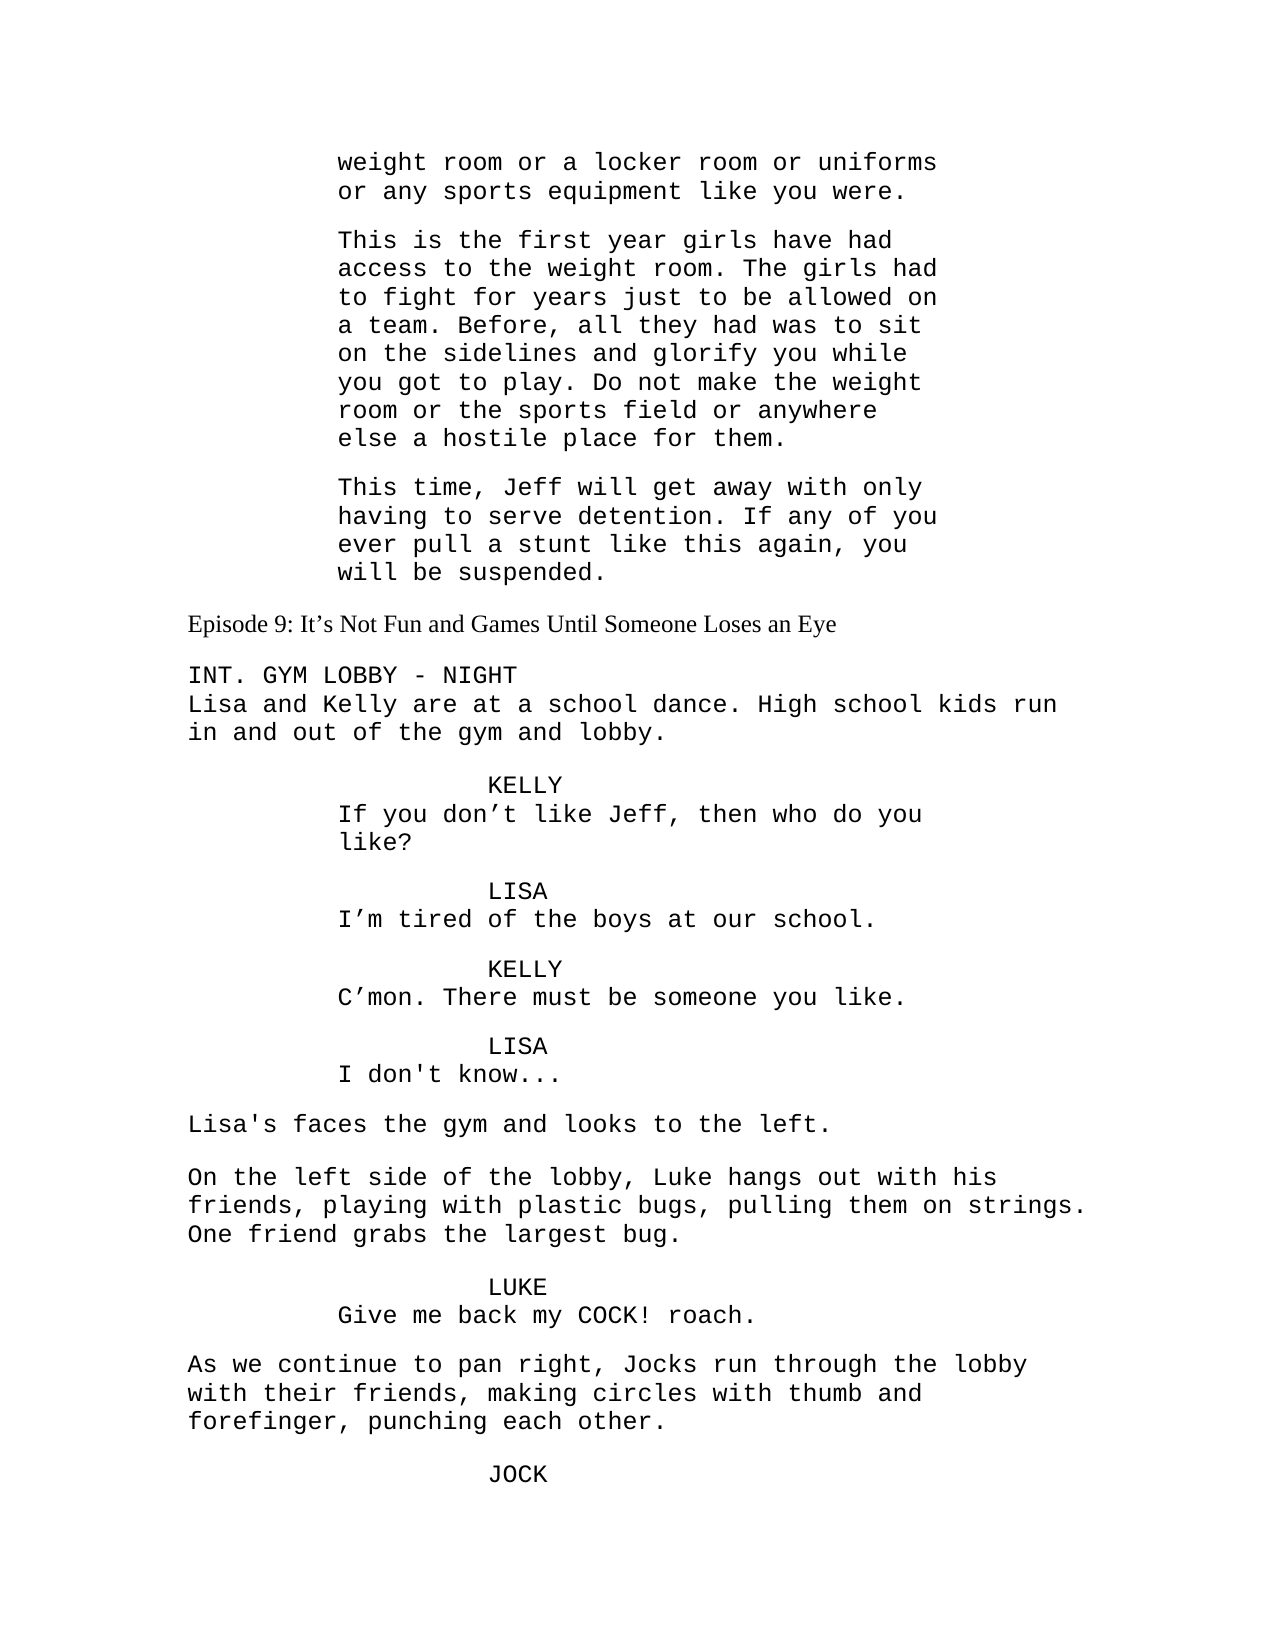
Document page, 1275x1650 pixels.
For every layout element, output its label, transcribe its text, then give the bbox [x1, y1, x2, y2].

text C’mon. There must be someone you like. [337, 984, 937, 1013]
text Give me back my COCK! roach. [337, 1303, 937, 1331]
text weight room or a locker room or uniforms or any sports equipment like you were. [337, 150, 937, 207]
text Lisa's faces the gym and looks to the left. [187, 1111, 1087, 1139]
text LISA [187, 879, 1087, 907]
text I don't know... [337, 1062, 937, 1090]
text On the left side of the lobby, Luke hangs out with his friends, playing with plastic bugs, pulling them on strings. One friend grabs the largest bug. [187, 1164, 1087, 1249]
text As we continue to pan right, Jocks run through the lobby with their friends, making circles with thumb and forefinger, punching each other. [187, 1352, 1087, 1437]
subtitle Episode 9: It’s Not Fun and Games Until Someone Loses an Eye [187, 609, 1087, 638]
text LUKE [187, 1274, 1087, 1303]
text LISA [187, 1034, 1087, 1062]
text JOCK [187, 1462, 1087, 1490]
text KELLY [187, 773, 1087, 801]
text This time, Jeff will get away with only having to serve detention. If any of you ever pull a stunt like this again, you will be suspended. [337, 475, 937, 588]
text If you don’t like Jeff, then who do you like? [337, 801, 937, 858]
text I’m tired of the boys at our school. [337, 907, 937, 935]
subtitle INT. GYM LOBBY - NIGHT [187, 663, 1087, 691]
text KELLY [187, 956, 1087, 984]
text This is the first year girls have had access to the weight room. The girls had to fight for years just to be allowed on a team. Before, all they had was to sit on the sidelines and glorify you while you got to play. Do not make the weight room or the sports field or anywhere else a hostile place for them. [337, 227, 937, 454]
text Lisa and Kelly are at a school dance. High school kids run in and out of the gym and lobby. [187, 691, 1087, 748]
